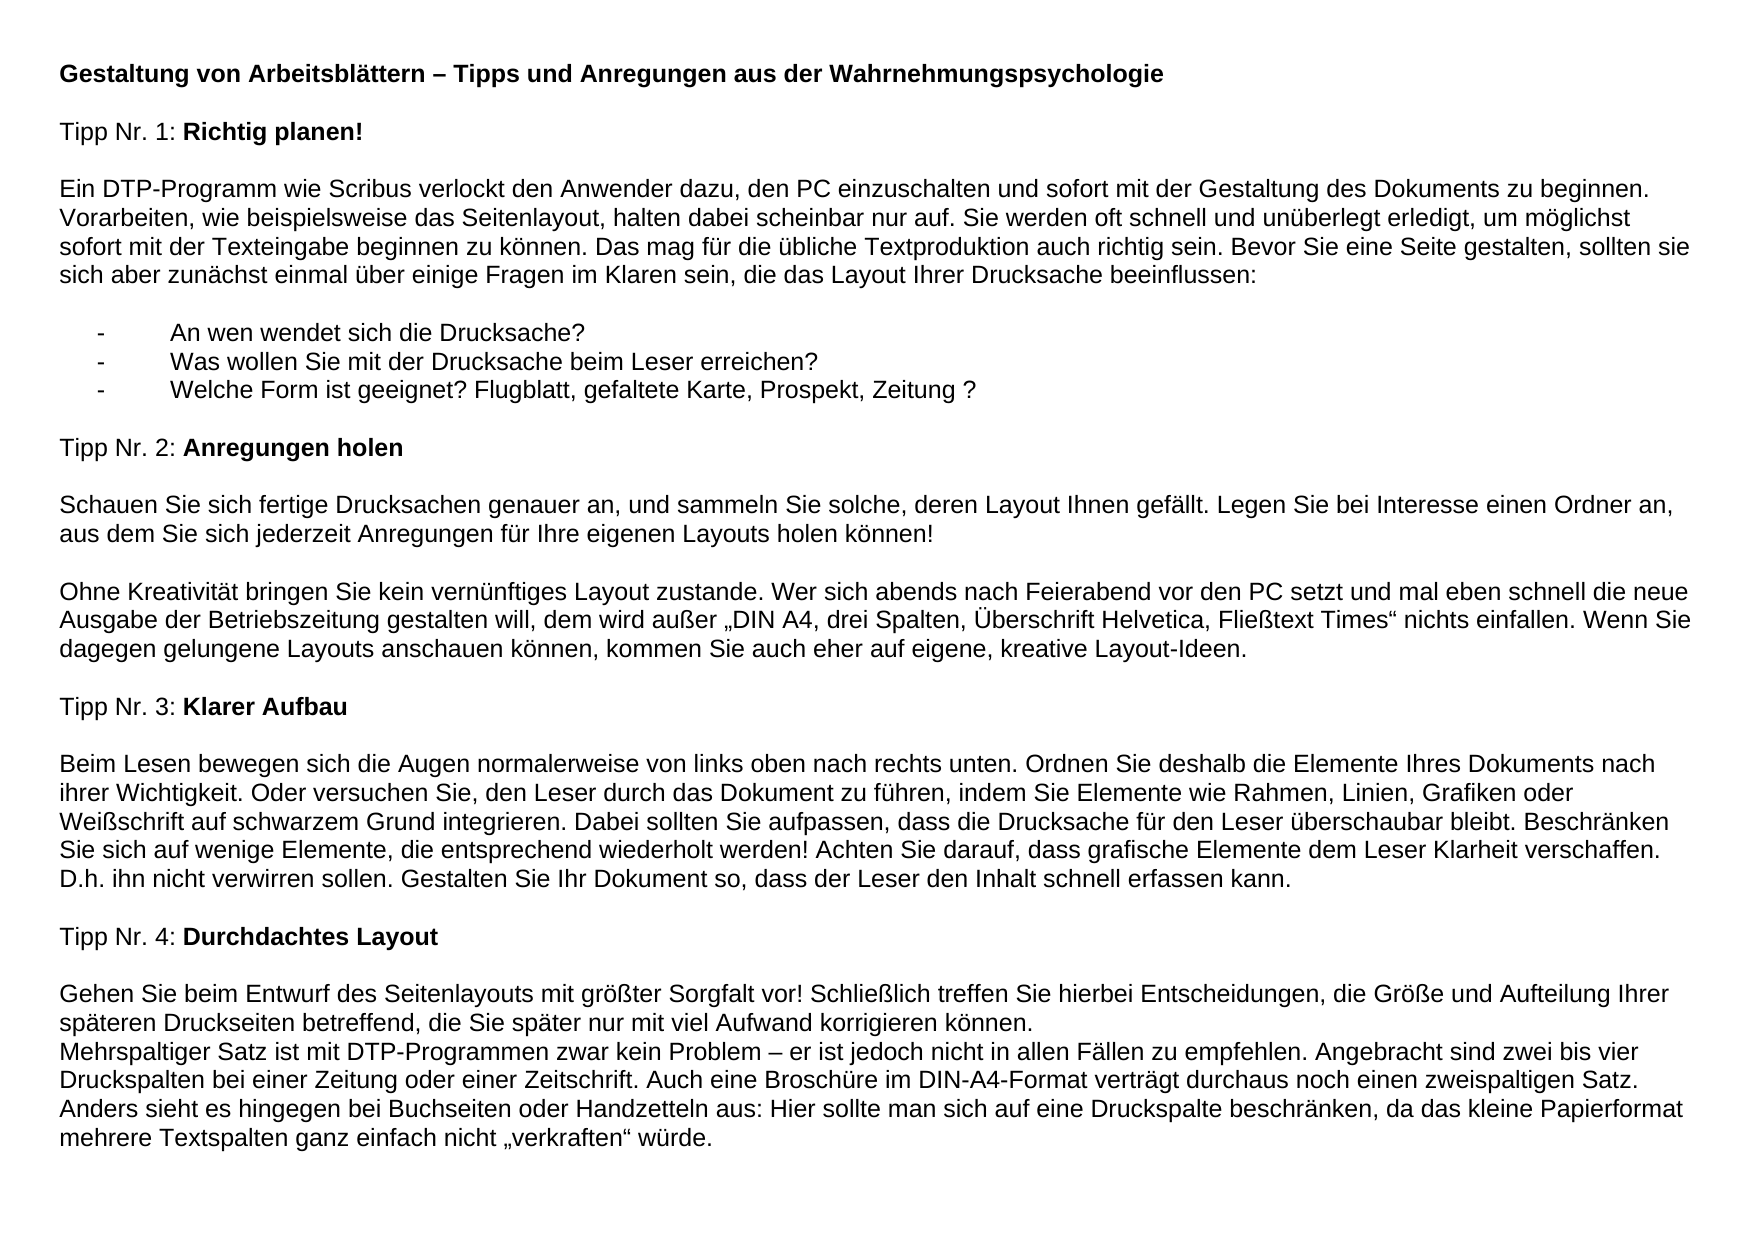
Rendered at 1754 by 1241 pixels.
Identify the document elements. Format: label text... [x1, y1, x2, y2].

list Welche Form ist geeignet? Flugblatt, gefaltete Karte, Prospekt, Zeitung ? [97, 375, 1695, 404]
text Tipp Nr. 4: Durchdachtes Layout [59, 922, 1695, 950]
text Mehrspaltiger Satz ist mit DTP-Programmen zwar kein Problem – er ist jedoch nicht in allen Fällen zu empfehlen. Angebracht sind zwei bis vier Druckspalten bei einer Zeitung oder einer Zeitschrift. Auch eine Broschüre im DIN-A4-Format verträgt durchaus noch einen zweispaltigen Satz. Anders sieht es hingegen bei Buchseiten oder Handzetteln aus: Hier sollte man sich auf eine Druckspalte beschränken, da das kleine Papierformat mehrere Textspalten ganz einfach nicht „verkraften“ würde. [59, 1037, 1695, 1152]
text Gestaltung von Arbeitsblättern – Tipps und Anregungen aus der Wahrnehmungspsychologie [59, 59, 1695, 88]
text Schauen Sie sich fertige Drucksachen genauer an, und sammeln Sie solche, deren Layout Ihnen gefällt. Legen Sie bei Interesse einen Ordner an, aus dem Sie sich jederzeit Anregungen für Ihre eigenen Layouts holen können! [59, 490, 1695, 548]
text Tipp Nr. 2: Anregungen holen [59, 433, 1695, 462]
text Tipp Nr. 3: Klarer Aufbau [59, 692, 1695, 720]
text Beim Lesen bewegen sich die Augen normalerweise von links oben nach rechts unten. Ordnen Sie deshalb die Elemente Ihres Dokuments nach ihrer Wichtigkeit. Oder versuchen Sie, den Leser durch das Dokument zu führen, indem Sie Elemente wie Rahmen, Linien, Grafiken oder Weißschrift auf schwarzem Grund integrieren. Dabei sollten Sie aufpassen, dass die Drucksache für den Leser überschaubar bleibt. Beschränken Sie sich auf wenige Elemente, die entsprechend wiederholt werden! Achten Sie darauf, dass grafische Elemente dem Leser Klarheit verschaffen. D.h. ihn nicht verwirren sollen. Gestalten Sie Ihr Dokument so, dass der Leser den Inhalt schnell erfassen kann. [59, 749, 1695, 893]
text Gehen Sie beim Entwurf des Seitenlayouts mit größter Sorgfalt vor! Schließlich treffen Sie hierbei Entscheidungen, die Größe und Aufteilung Ihrer späteren Druckseiten betreffend, die Sie später nur mit viel Aufwand korrigieren können. [59, 979, 1695, 1037]
text Ohne Kreativität bringen Sie kein vernünftiges Layout zustande. Wer sich abends nach Feierabend vor den PC setzt und mal eben schnell die neue Ausgabe der Betriebszeitung gestalten will, dem wird außer „DIN A4, drei Spalten, Überschrift Helvetica, Fließtext Times“ nichts einfallen. Wenn Sie dagegen gelungene Layouts anschauen können, kommen Sie auch eher auf eigene, kreative Layout-Ideen. [59, 577, 1695, 663]
list Was wollen Sie mit der Drucksache beim Leser erreichen? [97, 347, 1695, 375]
text Ein DTP-Programm wie Scribus verlockt den Anwender dazu, den PC einzuschalten und sofort mit der Gestaltung des Dokuments zu beginnen. Vorarbeiten, wie beispielsweise das Seitenlayout, halten dabei scheinbar nur auf. Sie werden oft schnell und unüberlegt erledigt, um möglichst sofort mit der Texteingabe beginnen zu können. Das mag für die übliche Textproduktion auch richtig sein. Bevor Sie eine Seite gestalten, sollten sie sich aber zunächst einmal über einige Fragen im Klaren sein, die das Layout Ihrer Drucksache beeinflussen: [59, 174, 1695, 289]
text Tipp Nr. 1: Richtig planen! [59, 117, 1695, 145]
list An wen wendet sich die Drucksache? [97, 318, 1695, 347]
